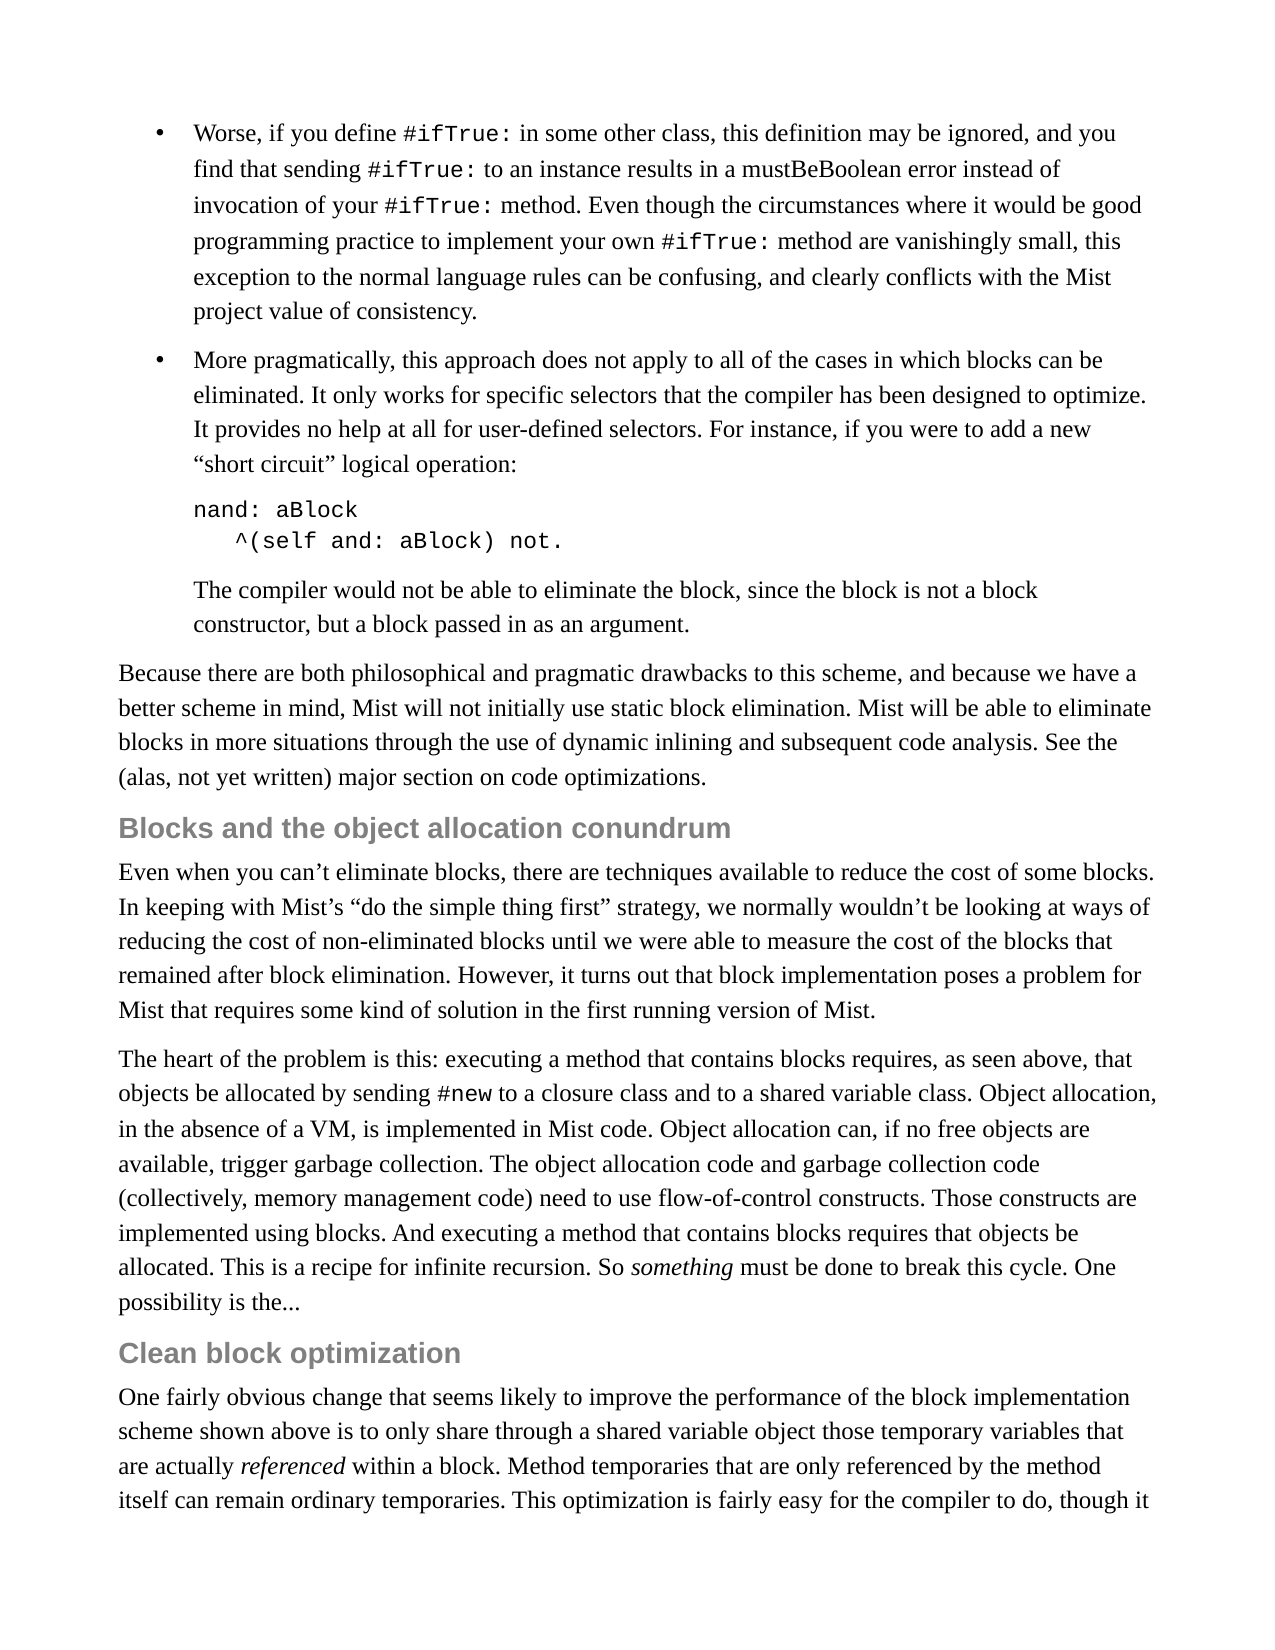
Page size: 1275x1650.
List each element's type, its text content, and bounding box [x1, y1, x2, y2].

text Because there are both philosophical and pragmatic drawbacks to this scheme, and because we have a better scheme in mind, Mist will not initially use static block elimination. Mist will be able to eliminate blocks in more situations through the use of dynamic inlining and subsequent code analysis. See the (alas, not yet written) major section on code optimizations. [118, 658, 1157, 791]
list ^(self and: aBlock) not. [156, 529, 1157, 555]
list The compiler would not be able to eliminate the block, since the block is not a block constructor, but a block passed in as an argument. [156, 575, 1157, 638]
list nand: aBlock [156, 498, 1157, 524]
list Worse, if you define #ifTrue: in some other class, this definition may be ignored, and you find that sending #ifTrue: to an instance results in a mustBeBoolean error instead of invocation of your #ifTrue: method. Even though the circumstances where it would be good programming practice to implement your own #ifTrue: method are vanishingly small, this exception to the normal language rules can be confusing, and clearly conflicts with the Mist project value of consistency. [156, 118, 1157, 325]
list More pragmatically, this approach does not apply to all of the cases in which blocks can be eliminated. It only works for specific selectors that the compiler has been designed to optimize. It provides no help at all for user-defined selectors. For instance, if you were to add a new “short circuit” logical operation: [156, 345, 1157, 478]
text One fairly obvious change that seems likely to improve the performance of the block implementation scheme shown above is to only share through a shared variable object those temporary variables that are actually referenced within a block. Method temporaries that are only referenced by the method itself can remain ordinary temporaries. This optimization is fairly easy for the compiler to do, though it [118, 1382, 1157, 1514]
text The heart of the problem is this: executing a method that contains blocks requires, as seen above, that objects be allocated by sending #new to a closure class and to a shared variable class. Object allocation, in the absence of a VM, is implemented in Mist code. Object allocation can, if no free objects are available, trigger garbage collection. The object allocation code and garbage collection code (collectively, memory management code) need to use flow-of-control constructs. Those constructs are implemented using blocks. And executing a method that contains blocks requires that objects be allocated. This is a recipe for infinite recursion. So something must be done to break this cycle. One possibility is the... [118, 1044, 1157, 1316]
subtitle Blocks and the object allocation conundrum [118, 811, 1157, 844]
text Even when you can’t eliminate blocks, there are techniques available to reduce the cost of some blocks. In keeping with Mist’s “do the simple thing first” strategy, we normally wouldn’t be looking at ways of reducing the cost of non-eliminated blocks until we were able to measure the cost of the blocks that remained after block elimination. However, it turns out that block implementation poses a problem for Mist that requires some kind of solution in the first running version of Mist. [118, 857, 1157, 1024]
subtitle Clean block optimization [118, 1336, 1157, 1369]
